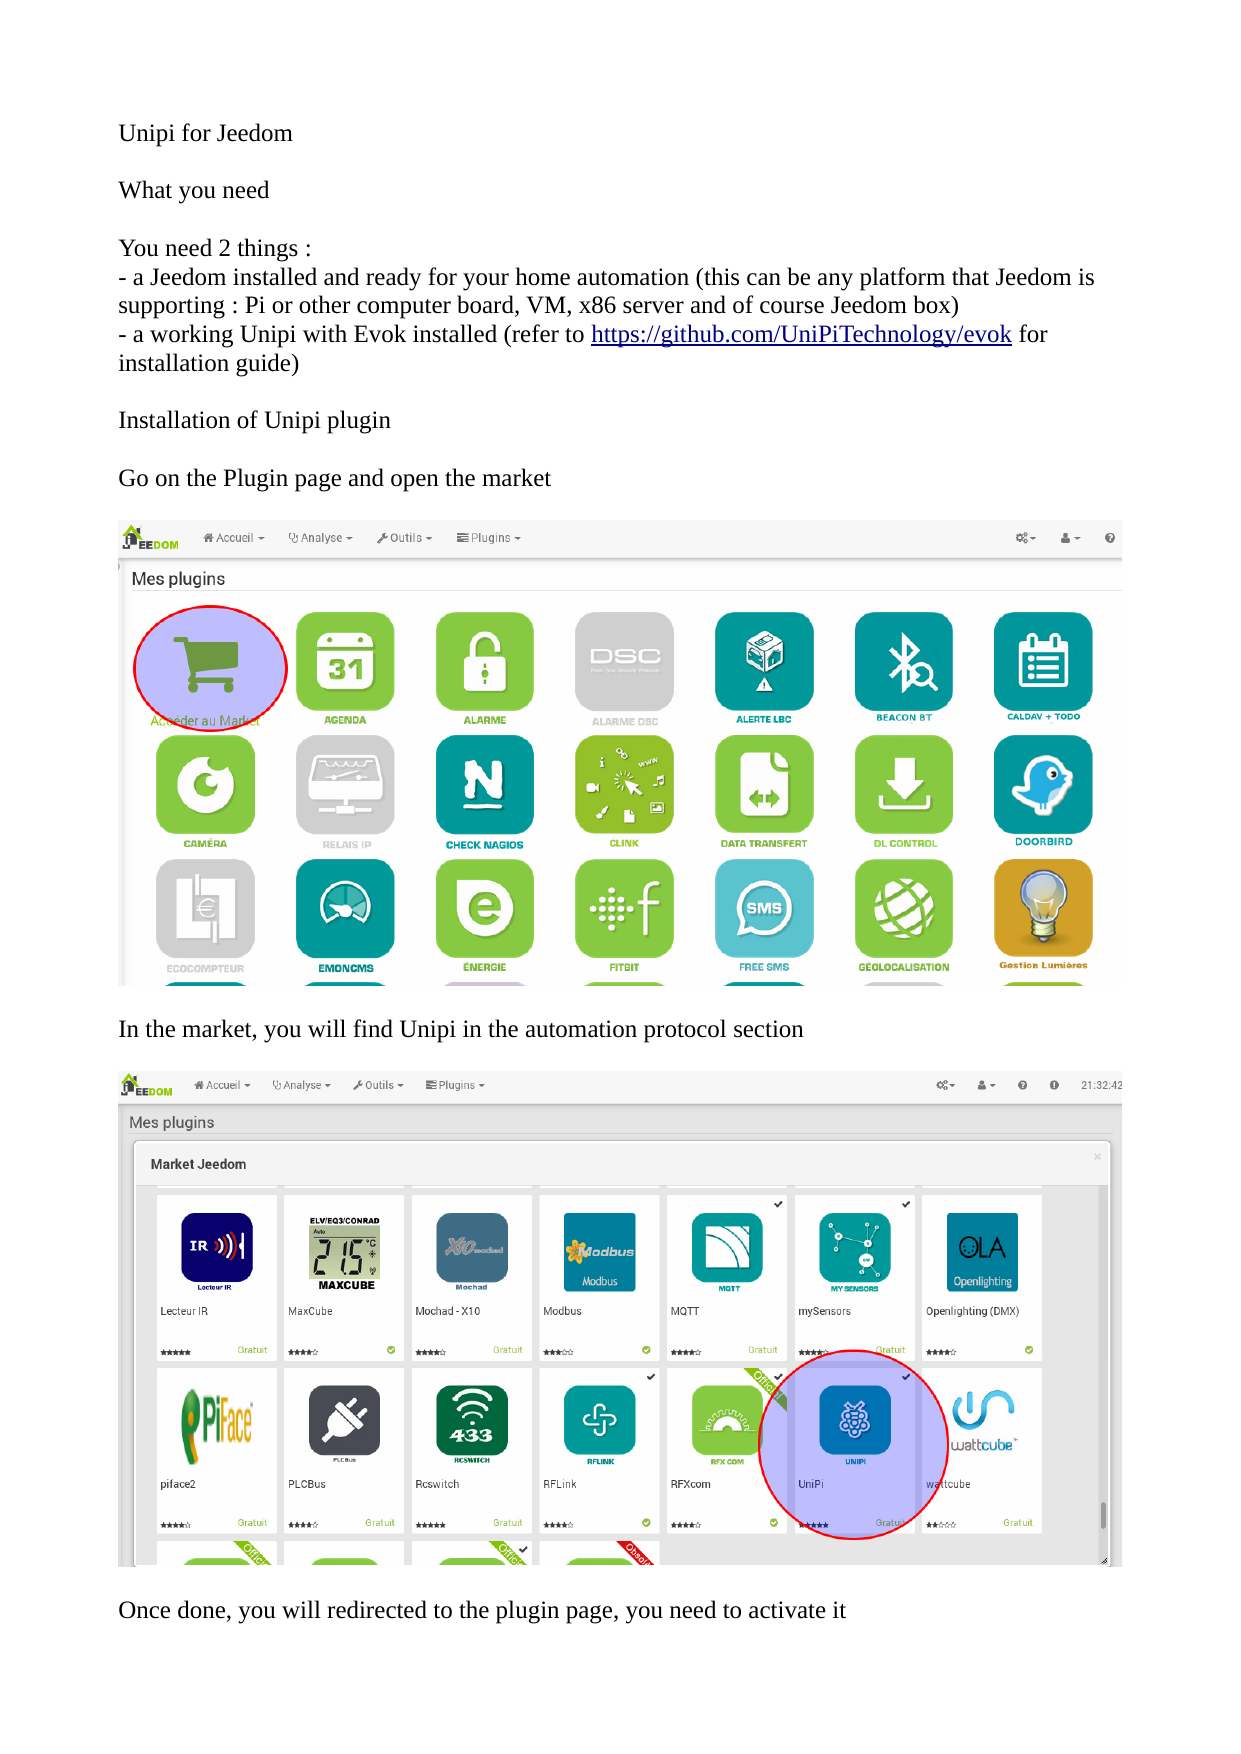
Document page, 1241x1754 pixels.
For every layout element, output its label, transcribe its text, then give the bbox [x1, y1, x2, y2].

text You need 2 things : [118, 233, 1122, 262]
text Unipi for Jeedom [118, 118, 1122, 147]
text Once done, you will redirected to the plugin page, you need to activate it [118, 1595, 1122, 1624]
text - a working Unipi with Evok installed (refer to https://github.com/UniPiTechnology/evok for installation guide) [118, 319, 1122, 377]
text Installation of Unipi plugin [118, 406, 1122, 434]
picture [118, 520, 1123, 986]
text - a Jeedom installed and ready for your home automation (this can be any platform that Jeedom is supporting : Pi or other computer board, VM, x86 server and of course Jeedom box) [118, 262, 1122, 319]
text What you need [118, 176, 1122, 204]
text Go on the Plugin page and open the market [118, 463, 1122, 492]
picture [118, 1071, 1123, 1567]
text In the market, you will find Unipi in the automation protocol section [118, 1014, 1122, 1043]
